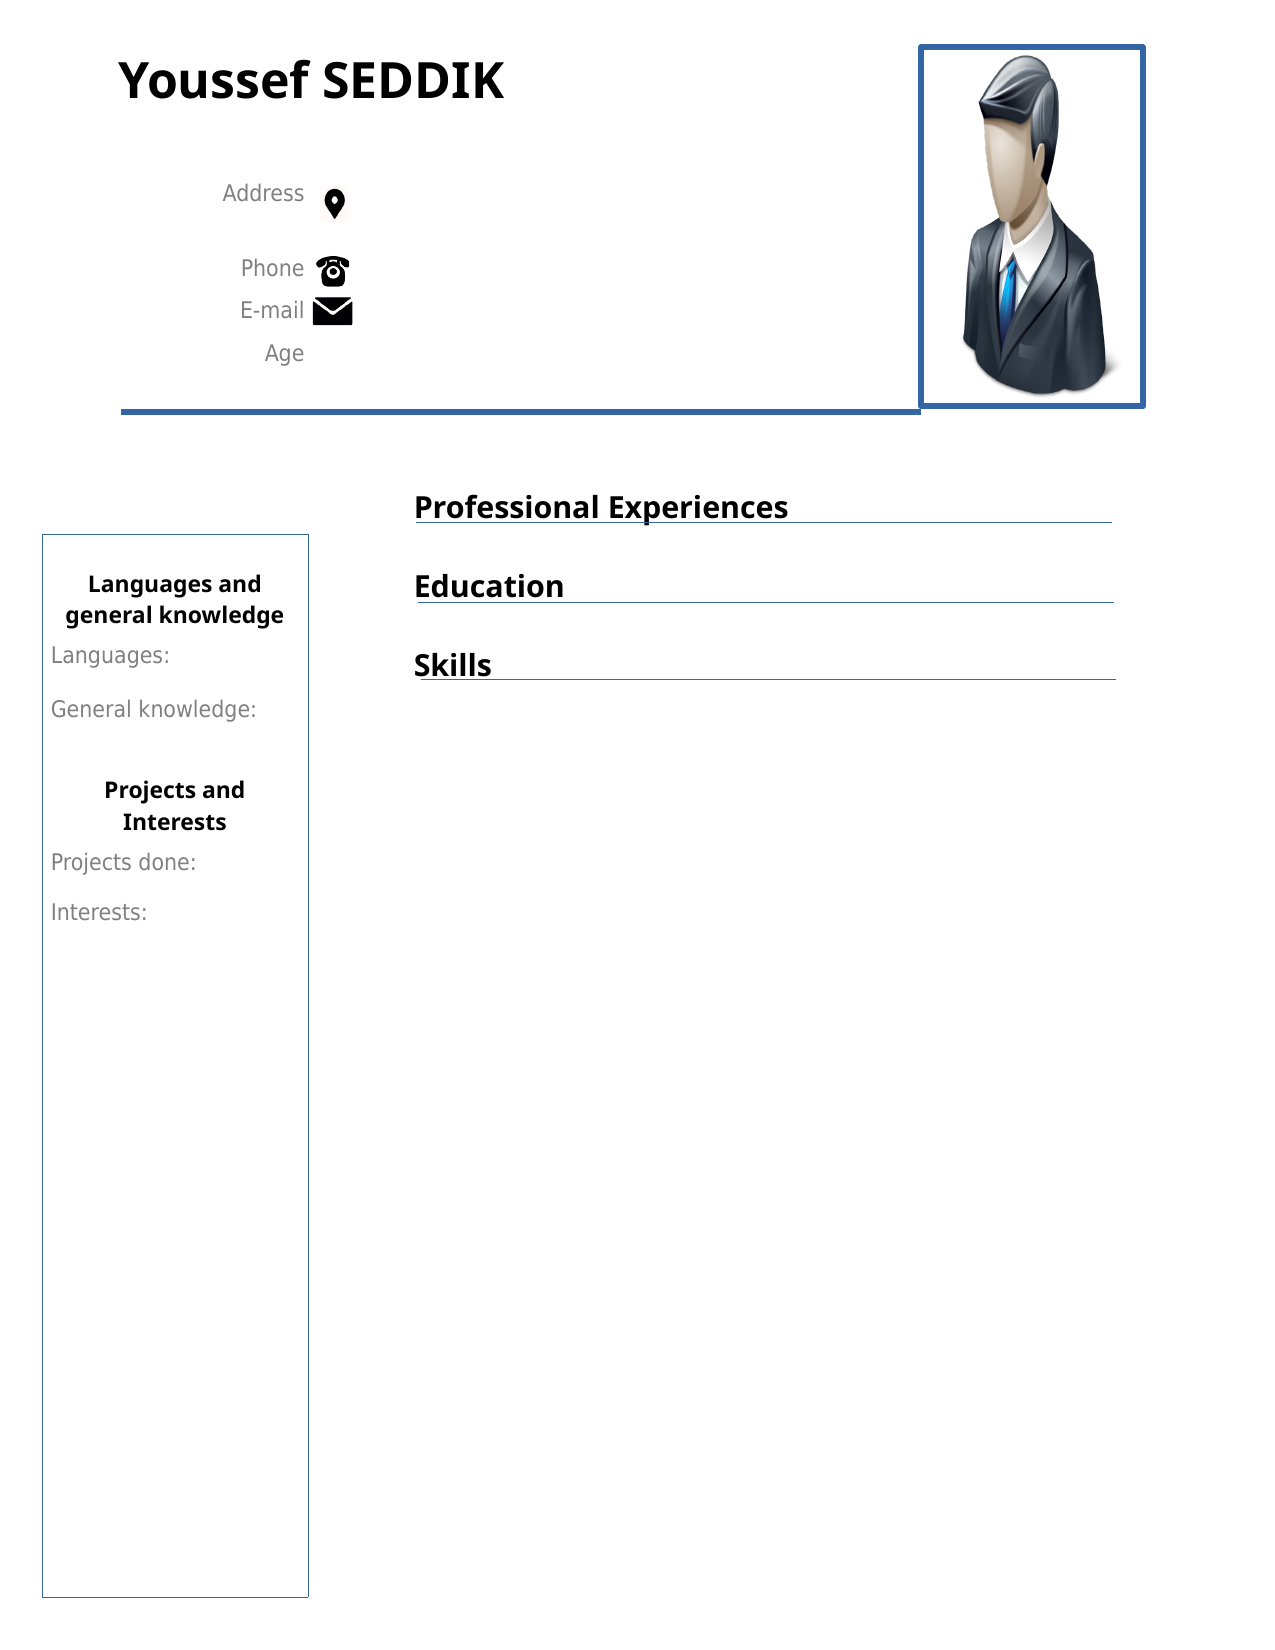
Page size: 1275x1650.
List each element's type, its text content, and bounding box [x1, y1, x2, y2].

table_cell [310, 249, 357, 292]
table_cell Age [123, 335, 310, 382]
table_header Address [123, 174, 310, 249]
table_cell [357, 292, 873, 334]
table_header [310, 174, 357, 249]
text Skills [309, 643, 1157, 685]
picture [312, 250, 353, 331]
table_cell E-mail [123, 292, 310, 334]
table_cell [357, 249, 873, 292]
subtitle Education [309, 565, 1157, 606]
picture [927, 53, 1138, 400]
table_cell Phone [123, 249, 310, 292]
text Projects and Interests [51, 774, 299, 837]
subtitle General knowledge: [51, 696, 299, 723]
text [924, 50, 1140, 113]
table_cell [310, 292, 357, 334]
text Languages and general knowledge [51, 568, 299, 630]
table_header [357, 174, 873, 249]
subtitle [43, 535, 308, 1597]
subtitle Interests: [51, 899, 299, 925]
subtitle Projects done: [51, 849, 299, 876]
subtitle Languages: [51, 643, 299, 669]
text Youssef SEDDIK [118, 45, 918, 113]
picture [314, 181, 353, 225]
subtitle Professional Experiences [118, 486, 1157, 527]
table_cell [310, 335, 873, 382]
text [1146, 45, 1157, 113]
